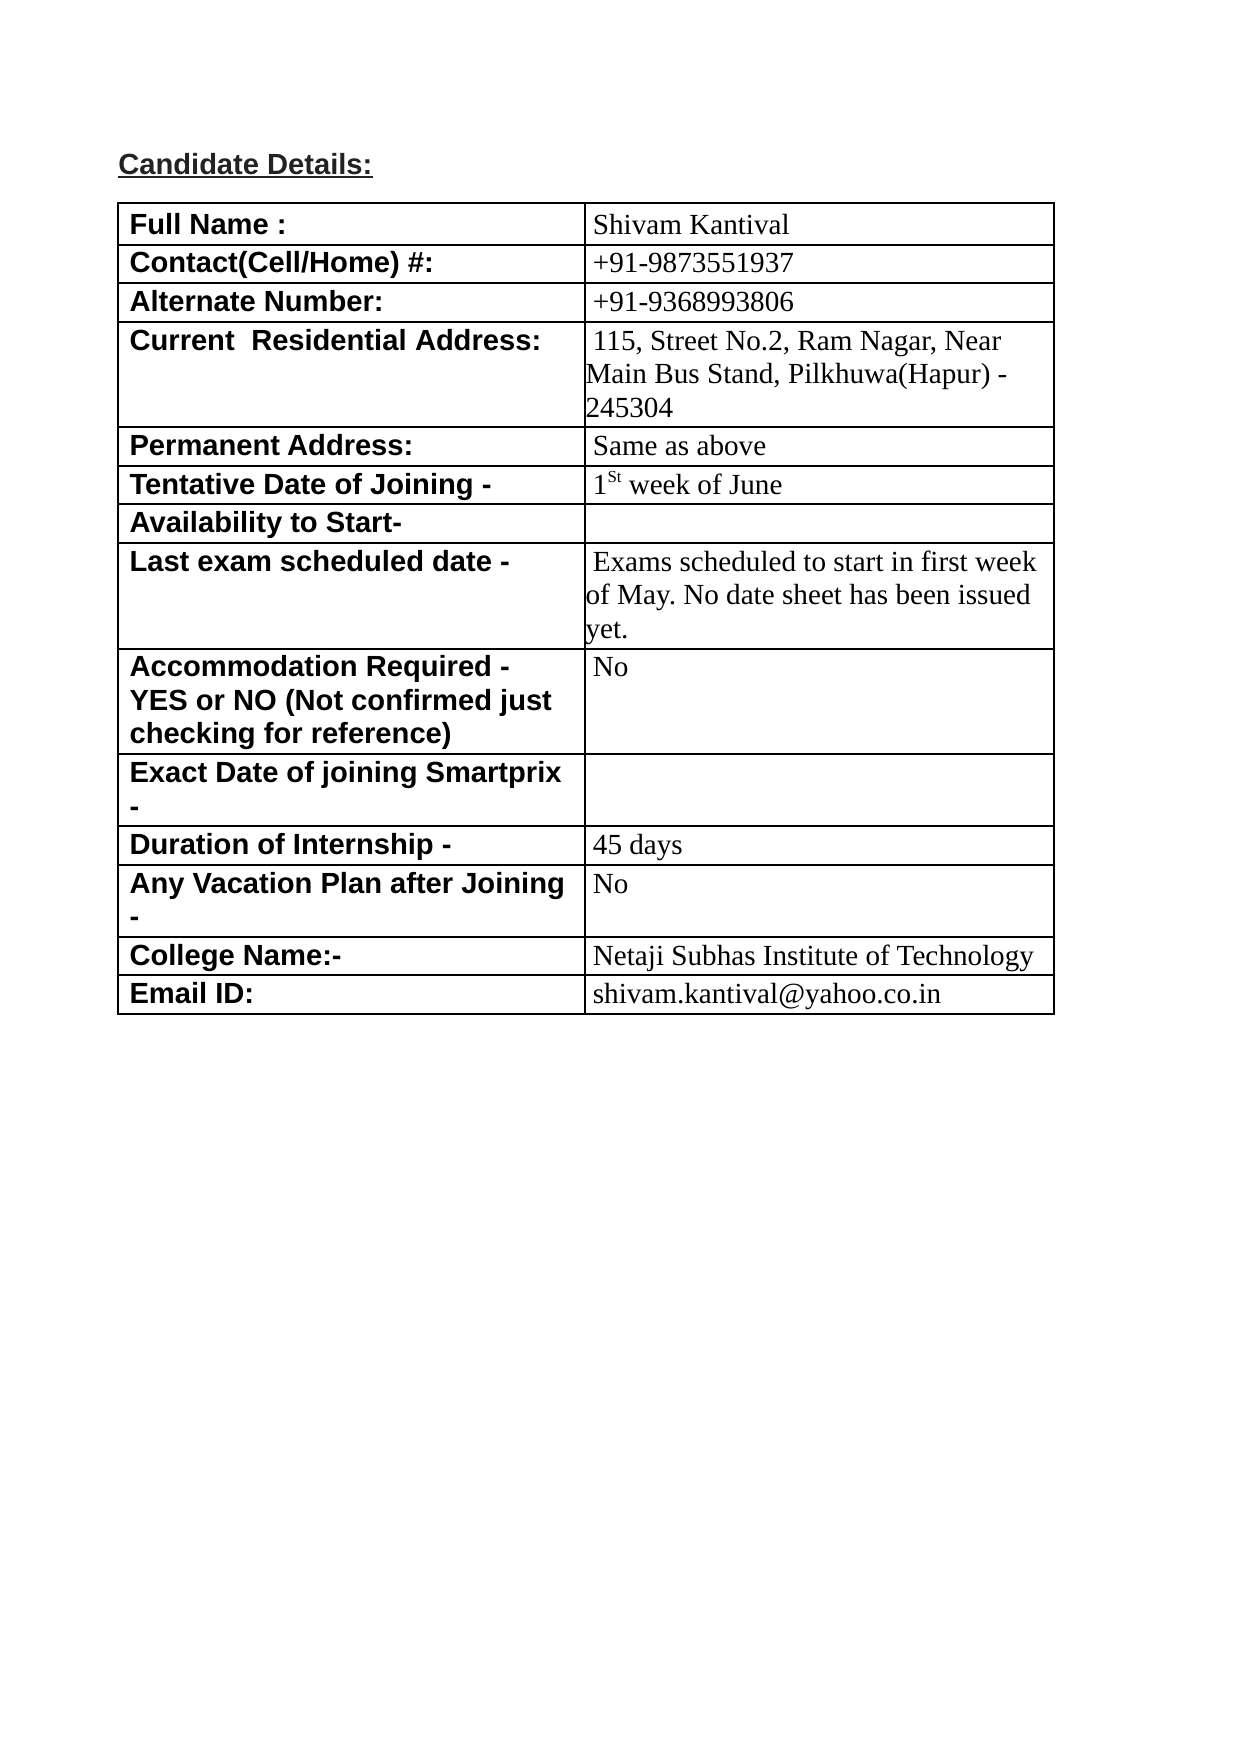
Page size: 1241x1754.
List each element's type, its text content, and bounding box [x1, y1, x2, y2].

table_cell College Name:- [119, 938, 584, 974]
table_cell 45 days [586, 827, 1053, 864]
table_cell [586, 505, 1053, 542]
table_header Shivam Kantival [586, 204, 1053, 243]
table_cell Availability to Start- [119, 505, 584, 542]
table_header Full Name : [119, 204, 584, 243]
table_cell Netaji Subhas Institute of Technology [586, 938, 1053, 974]
table_cell +91-9368993806 [586, 284, 1053, 321]
table_cell 115, Street No.2, Ram Nagar, Near Main Bus Stand, Pilkhuwa(Hapur) - 245304 [586, 323, 1053, 426]
table_cell Accommodation Required - YES or NO (Not confirmed just checking for reference) [119, 650, 584, 753]
table_cell No [586, 650, 1053, 753]
table_cell Same as above [586, 428, 1053, 465]
table_cell Exact Date of joining Smartprix - [119, 755, 584, 825]
table_cell No [586, 866, 1053, 936]
table_cell Last exam scheduled date - [119, 544, 584, 647]
table_cell Exams scheduled to start in first week of May. No date sheet has been issued yet. [586, 544, 1053, 647]
table_cell Any Vacation Plan after Joining - [119, 866, 584, 936]
text Candidate Details: [118, 147, 1122, 180]
table_cell Alternate Number: [119, 284, 584, 321]
table_cell Permanent Address: [119, 428, 584, 465]
table_cell +91-9873551937 [586, 246, 1053, 282]
table_cell Duration of Internship - [119, 827, 584, 864]
table_cell shivam.kantival@yahoo.co.in [586, 976, 1053, 1013]
table_cell [586, 755, 1053, 825]
table_cell Contact(Cell/Home) #: [119, 246, 584, 282]
table_cell Email ID: [119, 976, 584, 1013]
table_cell Tentative Date of Joining - [119, 467, 584, 503]
table_cell Current Residential Address: [119, 323, 584, 426]
table_cell 1St week of June [586, 467, 1053, 503]
